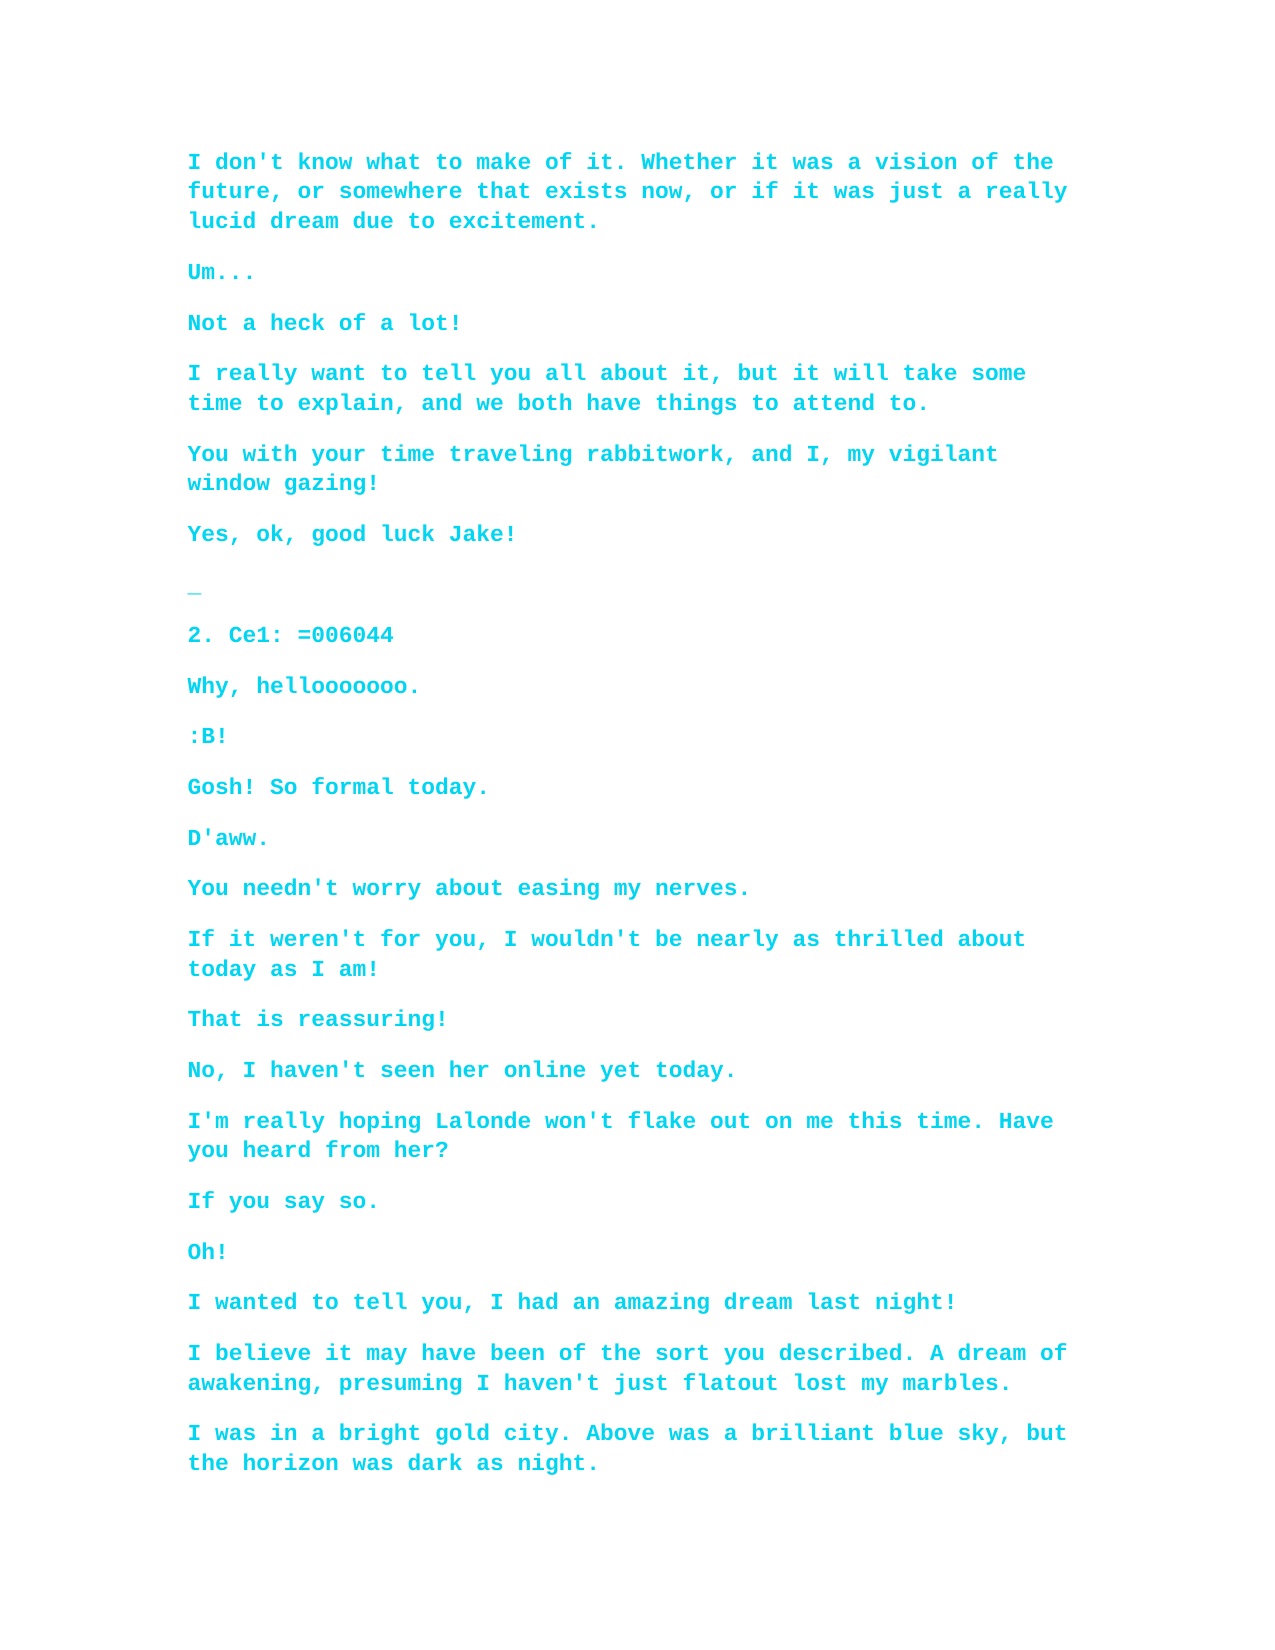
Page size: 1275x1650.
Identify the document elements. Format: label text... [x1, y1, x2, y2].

text That is reassuring! [187, 1008, 1087, 1034]
text D'aww. [187, 826, 1087, 852]
text _ [187, 573, 1087, 599]
text 2. Ce1: =006044 [187, 623, 1087, 649]
text :B! [187, 725, 1087, 751]
text Oh! [187, 1240, 1087, 1266]
text I was in a bright gold city. Above was a brilliant blue sky, but the horizon was dark as night. [187, 1422, 1087, 1477]
text If it weren't for you, I wouldn't be nearly as thrilled about today as I am! [187, 927, 1087, 983]
text No, I haven't seen her online yet today. [187, 1058, 1087, 1084]
text Gosh! So formal today. [187, 775, 1087, 801]
text You with your time traveling rabbitwork, and I, my vigilant window gazing! [187, 442, 1087, 498]
text You needn't worry about easing my nerves. [187, 877, 1087, 903]
text Why, hellooooooo. [187, 674, 1087, 700]
text I'm really hoping Lalonde won't flake out on me this time. Have you heard from her? [187, 1109, 1087, 1165]
text Um... [187, 260, 1087, 286]
text I don't know what to make of it. Whether it was a vision of the future, or somewhere that exists now, or if it was just a really lucid dream due to excitement. [187, 150, 1087, 236]
text If you say so. [187, 1189, 1087, 1215]
text I really want to tell you all about it, but it will take some time to explain, and we both have things to attend to. [187, 361, 1087, 417]
text I wanted to tell you, I had an amazing dream last night! [187, 1291, 1087, 1317]
text I believe it may have been of the sort you described. A dream of awakening, presuming I haven't just flatout lost my marbles. [187, 1341, 1087, 1397]
text Yes, ok, good luck Jake! [187, 522, 1087, 548]
text Not a heck of a lot! [187, 311, 1087, 337]
